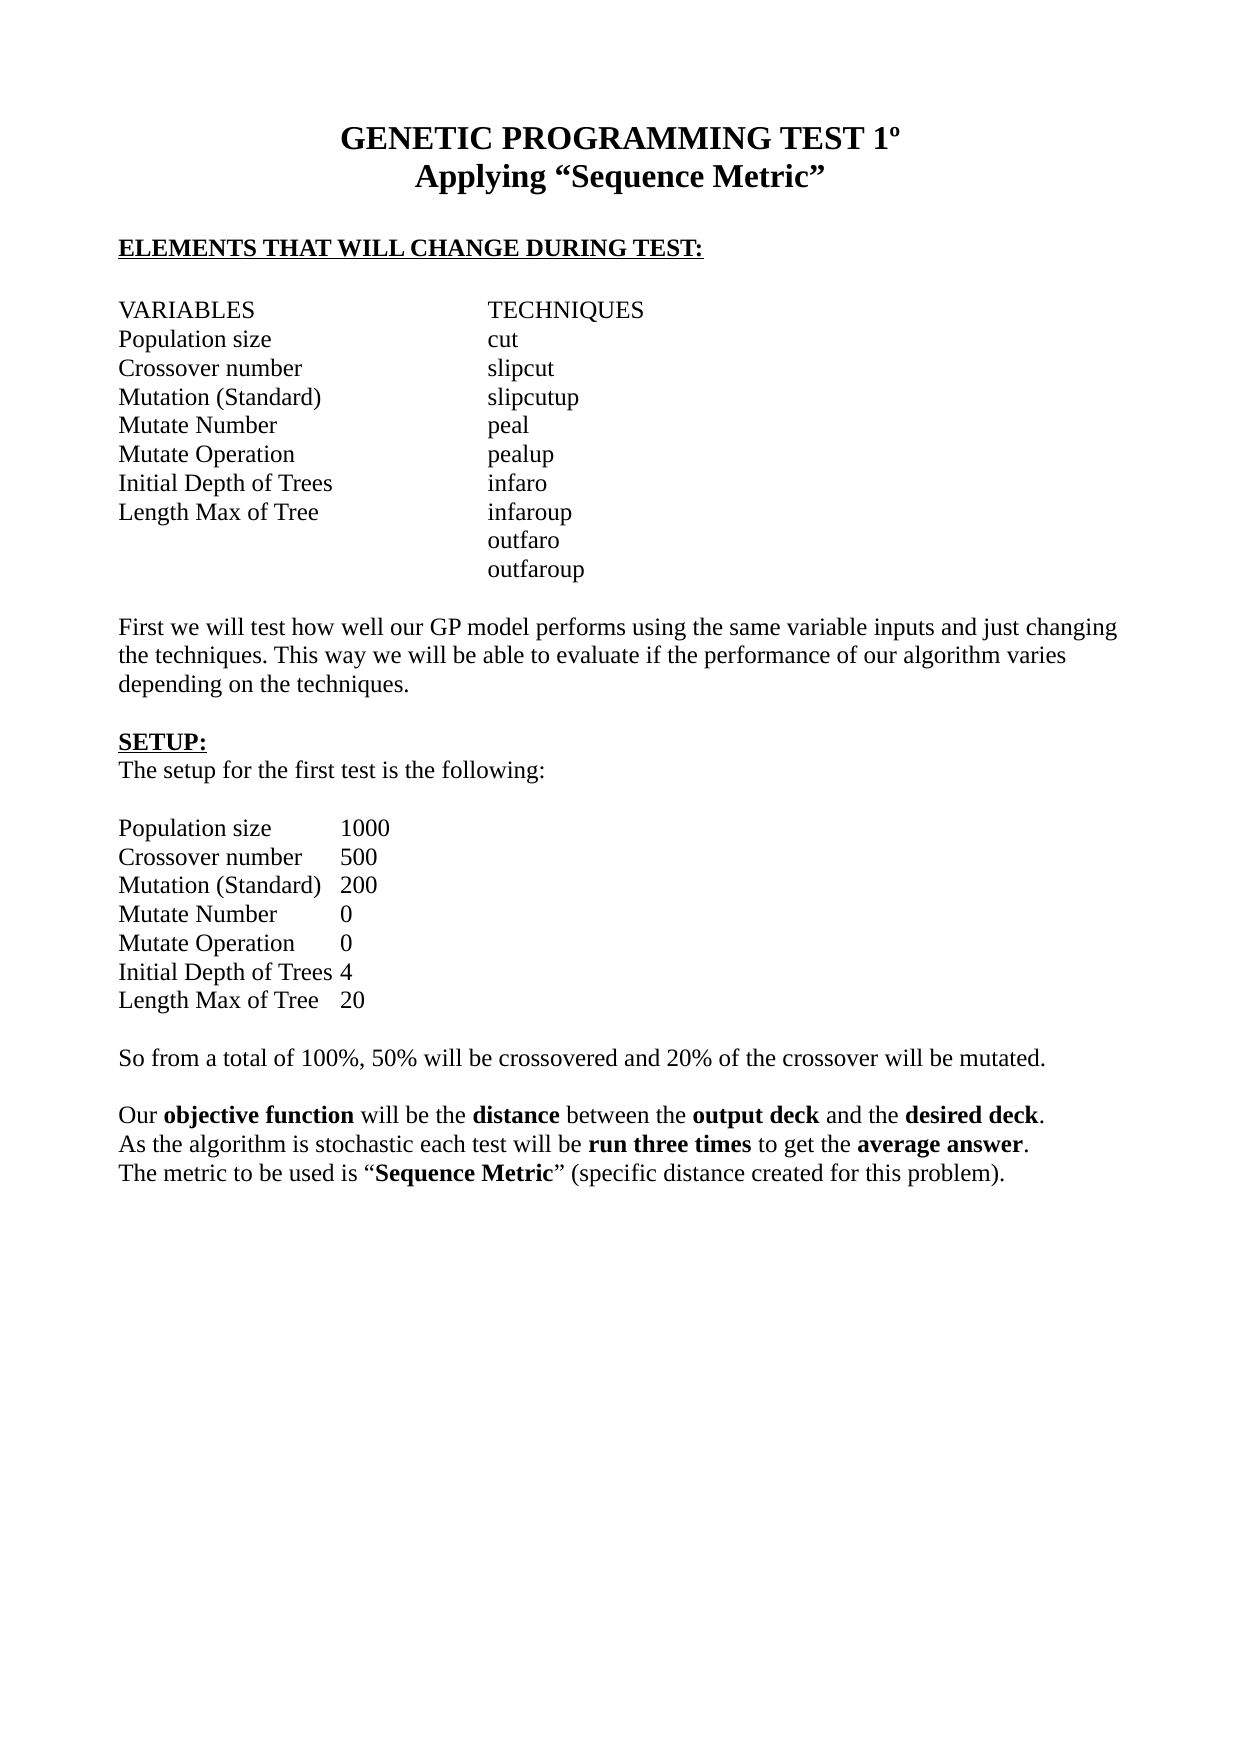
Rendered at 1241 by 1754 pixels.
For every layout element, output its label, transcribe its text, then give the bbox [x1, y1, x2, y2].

text VARIABLES TECHNIQUES [118, 295, 1122, 324]
text As the algorithm is stochastic each test will be run three times to get the average answer. [118, 1129, 1122, 1158]
text GENETIC PROGRAMMING TEST 1º [118, 118, 1122, 156]
text outfaro [118, 525, 1122, 554]
text Crossover number slipcut [118, 353, 1122, 382]
text Mutate Operation 0 [118, 928, 1122, 957]
text Crossover number 500 [118, 842, 1122, 870]
text Applying “Sequence Metric” [118, 156, 1122, 195]
text So from a total of 100%, 50% will be crossovered and 20% of the crossover will be mutated. [118, 1043, 1122, 1072]
text Length Max of Tree 20 [118, 985, 1122, 1014]
text The metric to be used is “Sequence Metric” (specific distance created for this problem). [118, 1158, 1122, 1187]
text Population size cut [118, 324, 1122, 353]
text outfaroup [118, 554, 1122, 583]
text SETUP: [118, 727, 1122, 755]
text Initial Depth of Trees 4 [118, 957, 1122, 985]
text ELEMENTS THAT WILL CHANGE DURING TEST: [118, 233, 1122, 262]
text Mutate Number peal [118, 410, 1122, 439]
text Length Max of Tree infaroup [118, 497, 1122, 525]
text Our objective function will be the distance between the output deck and the desired deck. [118, 1100, 1122, 1129]
text Mutation (Standard) 200 [118, 870, 1122, 899]
text Mutate Operation pealup [118, 439, 1122, 468]
text First we will test how well our GP model performs using the same variable inputs and just changing the techniques. This way we will be able to evaluate if the performance of our algorithm varies depending on the techniques. [118, 612, 1122, 698]
text Initial Depth of Trees infaro [118, 468, 1122, 497]
text Mutation (Standard) slipcutup [118, 382, 1122, 410]
text The setup for the first test is the following: [118, 755, 1122, 784]
text Population size 1000 [118, 813, 1122, 842]
text Mutate Number 0 [118, 899, 1122, 928]
